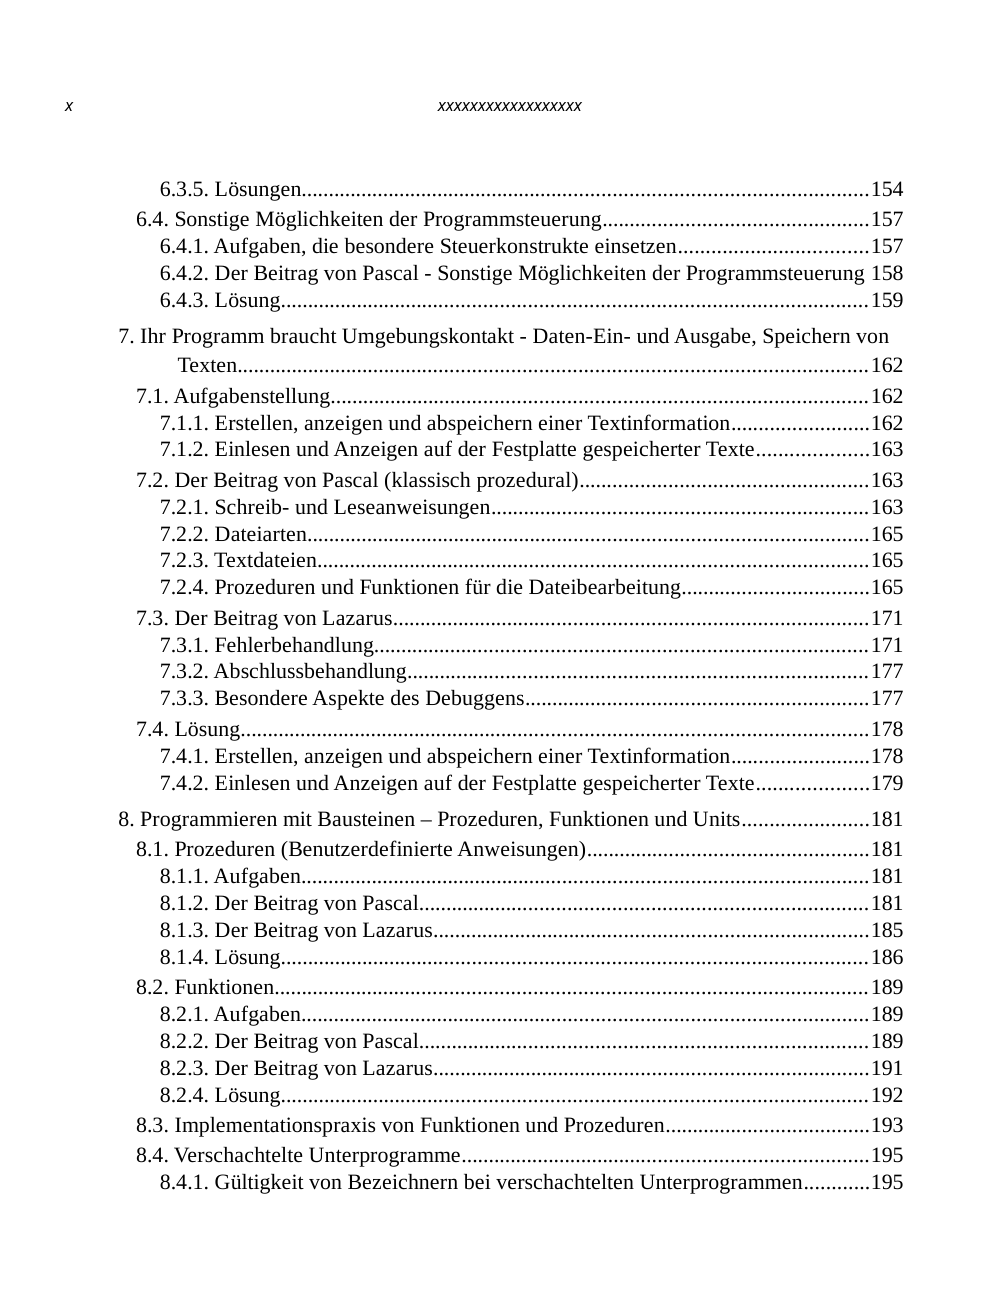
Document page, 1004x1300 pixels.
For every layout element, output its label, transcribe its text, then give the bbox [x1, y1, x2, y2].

text 6.4.2. Der Beitrag von Pascal - Sonstige Möglichkeiten der Programmsteuerung 158 [159, 261, 903, 285]
text 7.1.2. Einlesen und Anzeigen auf der Festplatte gespeicherter Texte 163 [159, 437, 903, 462]
text 7.2.2. Dateiarten 165 [159, 521, 903, 546]
text 8.1. Prozeduren (Benutzerdefinierte Anweisungen) 181 [136, 837, 903, 862]
text 8.2.4. Lösung 192 [159, 1082, 903, 1107]
text 8.2.2. Der Beitrag von Pascal 189 [159, 1029, 903, 1053]
text 8.2. Funktionen 189 [136, 975, 903, 999]
text 8.4.1. Gültigkeit von Bezeichnern bei verschachtelten Unterprogrammen 195 [159, 1170, 903, 1195]
text 7.2.3. Textdateien 165 [159, 548, 903, 573]
text 7. Ihr Programm braucht Umgebungskontakt - Daten-Ein- und Ausgabe, Speichern von Texten 162 [118, 324, 903, 378]
text 8.2.1. Aufgaben 189 [159, 1002, 903, 1026]
text 8.4. Verschachtelte Unterprogramme 195 [136, 1143, 903, 1168]
text 7.3.1. Fehlerbehandlung 171 [159, 632, 903, 657]
text 8.1.2. Der Beitrag von Pascal 181 [159, 891, 903, 915]
text 7.4. Lösung 178 [136, 717, 903, 741]
text 7.1. Aufgabenstellung 162 [136, 383, 903, 408]
text 7.4.1. Erstellen, anzeigen und abspeichern einer Textinformation 178 [159, 743, 903, 768]
text 7.3.3. Besondere Aspekte des Debuggens 177 [159, 686, 903, 711]
text 6.4. Sonstige Möglichkeiten der Programmsteuerung 157 [136, 207, 903, 231]
text 7.3. Der Beitrag von Lazarus 171 [136, 606, 903, 630]
text 8.3. Implementationspraxis von Funktionen und Prozeduren 193 [136, 1113, 903, 1137]
text 8.2.3. Der Beitrag von Lazarus 191 [159, 1056, 903, 1080]
text 8. Programmieren mit Bausteinen – Prozeduren, Funktionen und Units 181 [118, 807, 903, 831]
text 8.1.4. Lösung 186 [159, 944, 903, 969]
text 6.4.3. Lösung 159 [159, 287, 903, 312]
text 8.1.3. Der Beitrag von Lazarus 185 [159, 918, 903, 942]
text 7.1.1. Erstellen, anzeigen und abspeichern einer Textinformation 162 [159, 410, 903, 435]
text 6.4.1. Aufgaben, die besondere Steuerkonstrukte einsetzen 157 [159, 234, 903, 258]
text 7.2. Der Beitrag von Pascal (klassisch prozedural) 163 [136, 468, 903, 492]
text 6.3.5. Lösungen 154 [159, 176, 903, 201]
text 7.3.2. Abschlussbehandlung 177 [159, 659, 903, 684]
text 8.1.1. Aufgaben 181 [159, 864, 903, 888]
text 7.2.4. Prozeduren und Funktionen für die Dateibearbeitung 165 [159, 575, 903, 600]
text 7.2.1. Schreib- und Leseanweisungen 163 [159, 494, 903, 519]
text 7.4.2. Einlesen und Anzeigen auf der Festplatte gespeicherter Texte 179 [159, 770, 903, 795]
